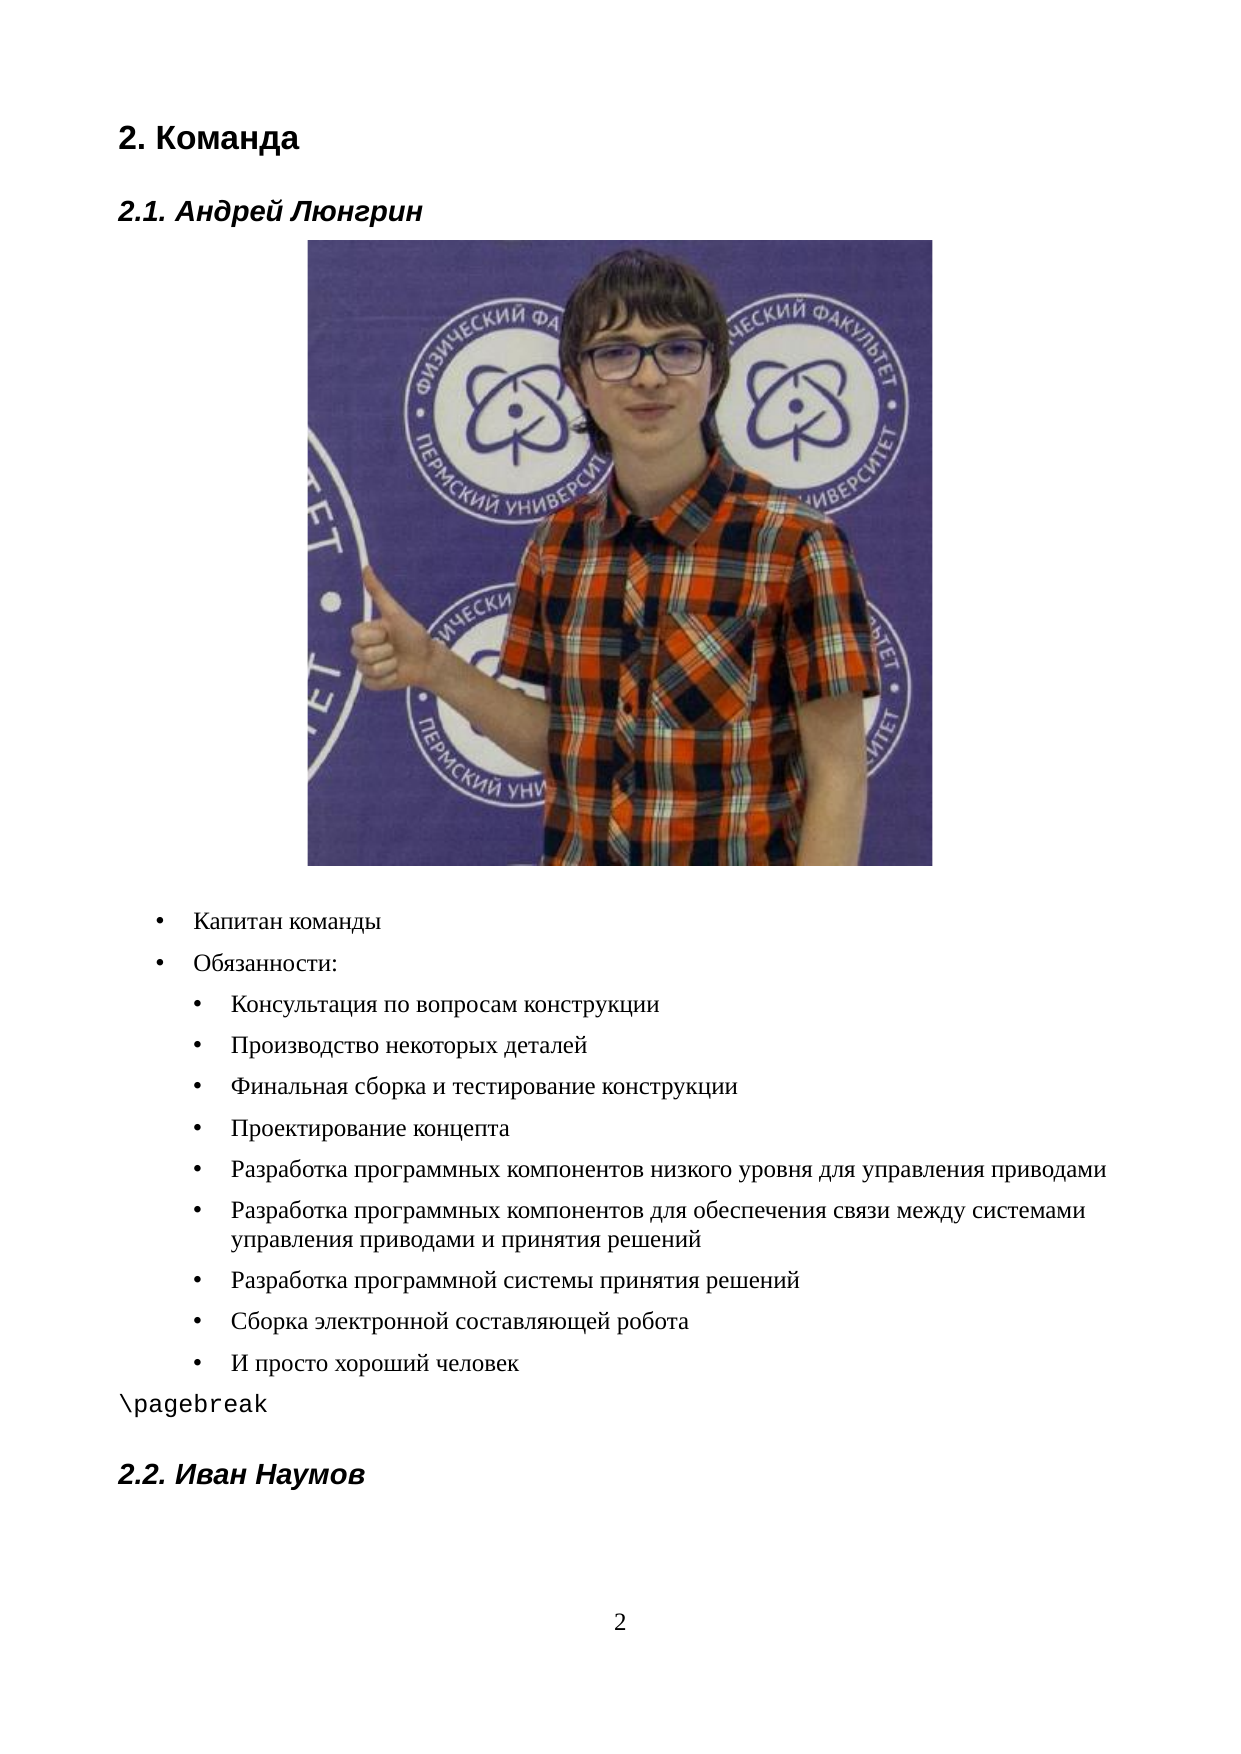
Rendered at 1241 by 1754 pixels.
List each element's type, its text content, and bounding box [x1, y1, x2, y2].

list Обязанности: [156, 948, 1122, 976]
text \pagebreak [118, 1389, 1122, 1420]
list Финальная сборка и тестирование конструкции [193, 1071, 1122, 1100]
subtitle Команда [118, 118, 1122, 157]
list И просто хороший человек [193, 1348, 1122, 1376]
list Проектирование концепта [193, 1113, 1122, 1141]
subtitle Андрей Люнгрин [118, 194, 1122, 228]
list Производство некоторых деталей [193, 1030, 1122, 1059]
list Разработка программных компонентов для обеспечения связи между системами управления приводами и принятия решений [193, 1195, 1122, 1253]
list Капитан команды [156, 906, 1122, 935]
list Консультация по вопросам конструкции [193, 989, 1122, 1018]
list Разработка программных компонентов низкого уровня для управления приводами [193, 1154, 1122, 1183]
list Сборка электронной составляющей робота [193, 1306, 1122, 1335]
subtitle Иван Наумов [118, 1457, 1122, 1491]
list Разработка программной системы принятия решений [193, 1265, 1122, 1294]
